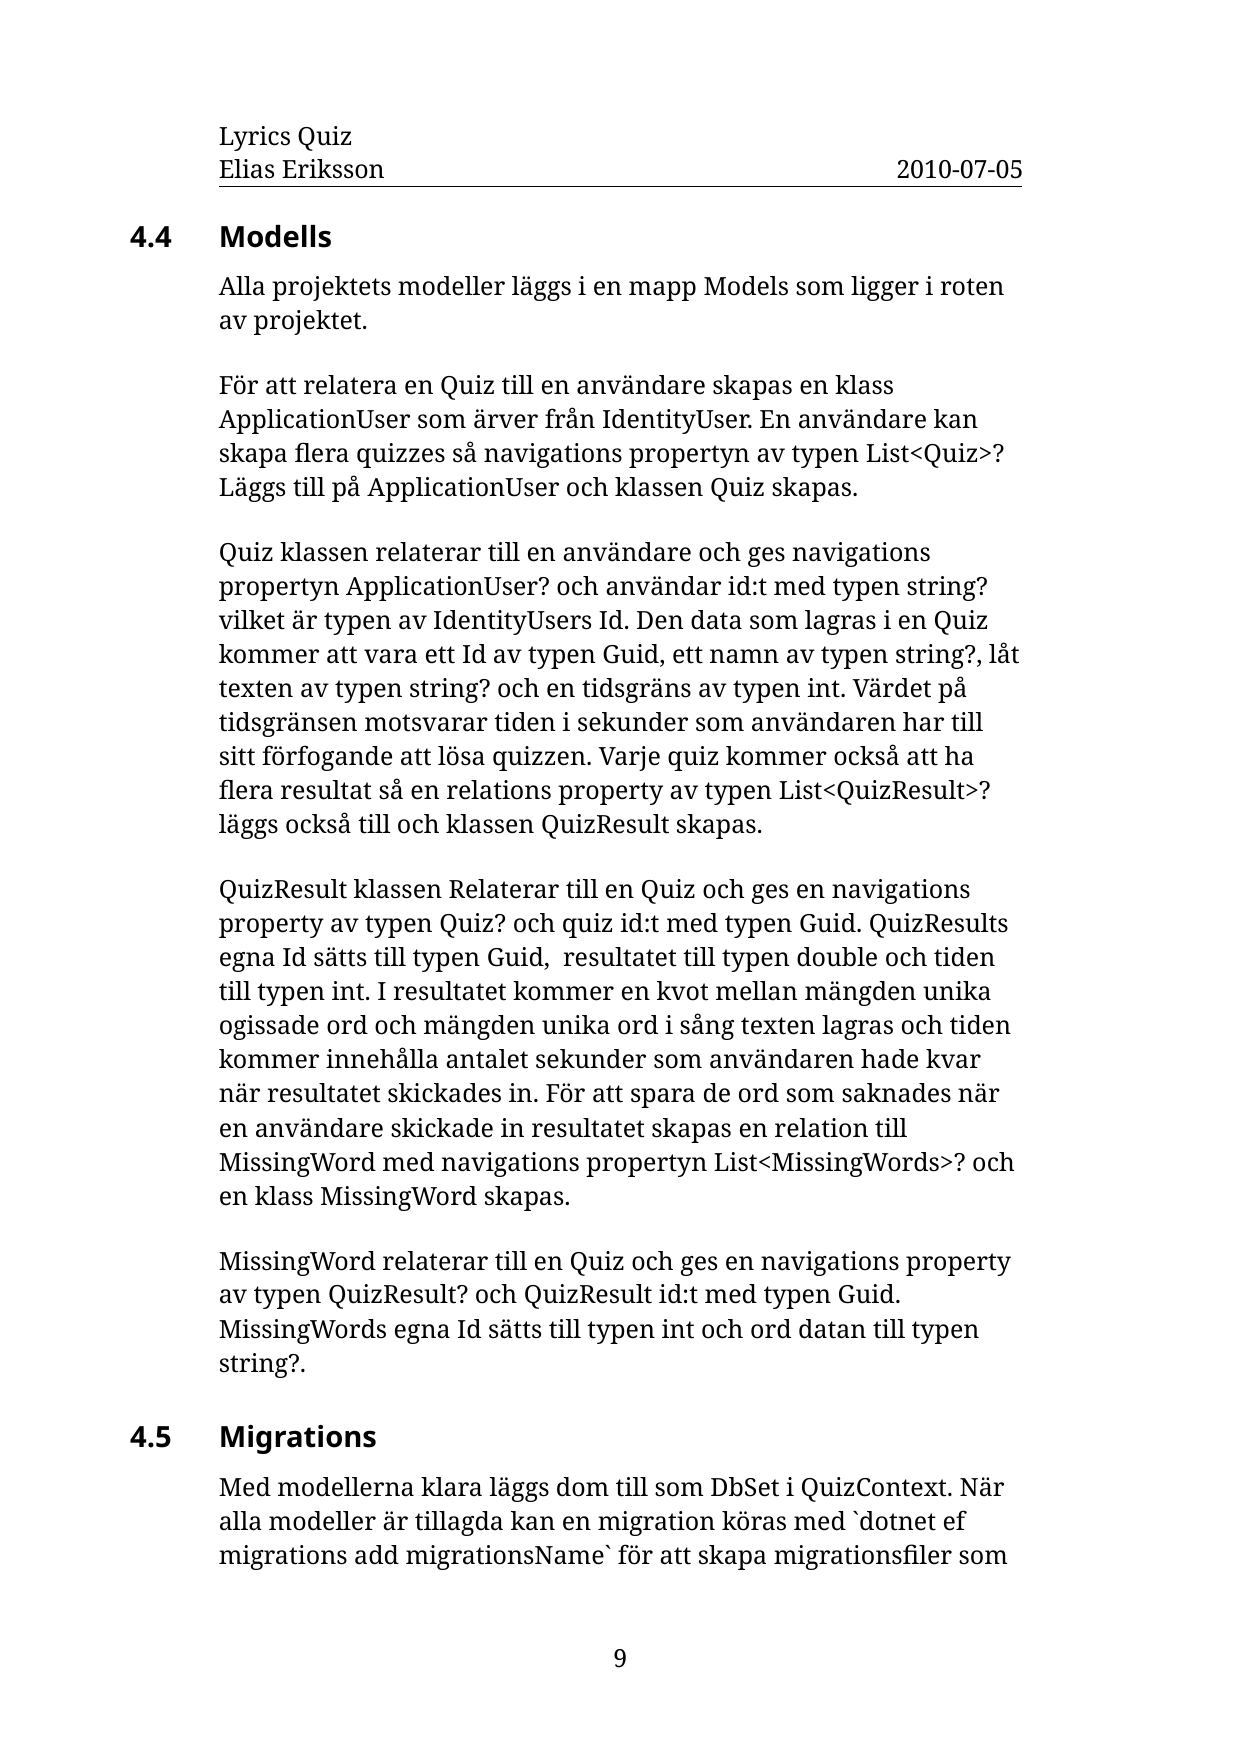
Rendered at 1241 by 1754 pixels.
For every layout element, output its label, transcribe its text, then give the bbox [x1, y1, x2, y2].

text QuizResult klassen Relaterar till en Quiz och ges en navigations property av typen Quiz? och quiz id:t med typen Guid. QuizResults egna Id sätts till typen Guid, resultatet till typen double och tiden till typen int. I resultatet kommer en kvot mellan mängden unika ogissade ord och mängden unika ord i sång texten lagras och tiden kommer innehålla antalet sekunder som användaren hade kvar när resultatet skickades in. För att spara de ord som saknades när en användare skickade in resultatet skapas en relation till MissingWord med navigations propertyn List<MissingWords>? och en klass MissingWord skapas. [218, 872, 1022, 1212]
text Med modellerna klara läggs dom till som DbSet i QuizContext. När alla modeller är tillagda kan en migration köras med `dotnet ef migrations add migrationsName` för att skapa migrationsfiler som [218, 1469, 1022, 1571]
subtitle Modells [130, 216, 1022, 256]
text Quiz klassen relaterar till en användare och ges navigations propertyn ApplicationUser? och användar id:t med typen string? vilket är typen av IdentityUsers Id. Den data som lagras i en Quiz kommer att vara ett Id av typen Guid, ett namn av typen string?, låt texten av typen string? och en tidsgräns av typen int. Värdet på tidsgränsen motsvarar tiden i sekunder som användaren har till sitt förfogande att lösa quizzen. Varje quiz kommer också att ha flera resultat så en relations property av typen List<QuizResult>? läggs också till och klassen QuizResult skapas. [218, 534, 1022, 841]
text Alla projektets modeller läggs i en mapp Models som ligger i roten av projektet. [218, 269, 1022, 337]
subtitle Migrations [130, 1417, 1022, 1456]
text MissingWord relaterar till en Quiz och ges en navigations property av typen QuizResult? och QuizResult id:t med typen Guid. MissingWords egna Id sätts till typen int och ord datan till typen string?. [218, 1243, 1022, 1379]
text För att relatera en Quiz till en användare skapas en klass ApplicationUser som ärver från IdentityUser. En användare kan skapa flera quizzes så navigations propertyn av typen List<Quiz>? Läggs till på ApplicationUser och klassen Quiz skapas. [218, 367, 1022, 504]
